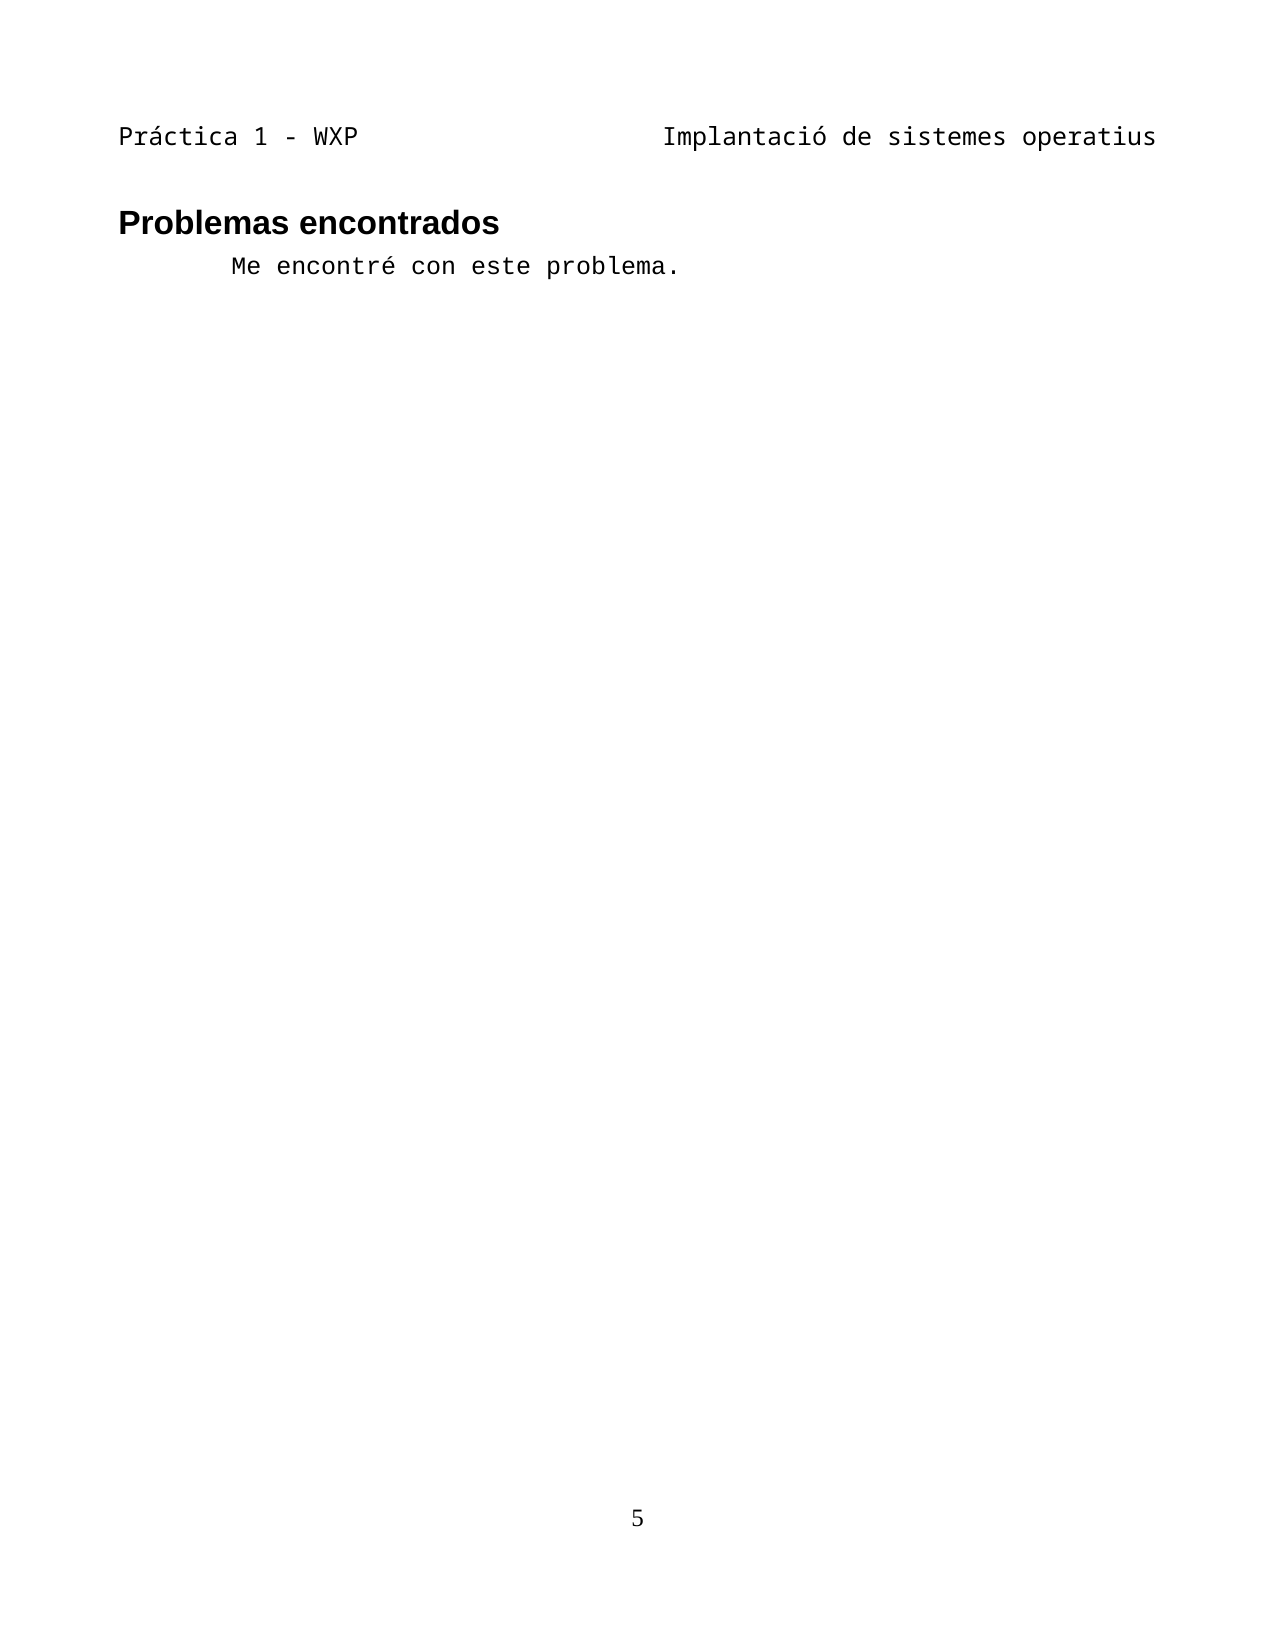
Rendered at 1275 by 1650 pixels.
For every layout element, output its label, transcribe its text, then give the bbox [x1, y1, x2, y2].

text Me encontré con este problema. [231, 254, 1157, 282]
text Problemas encontrados [118, 202, 1157, 241]
